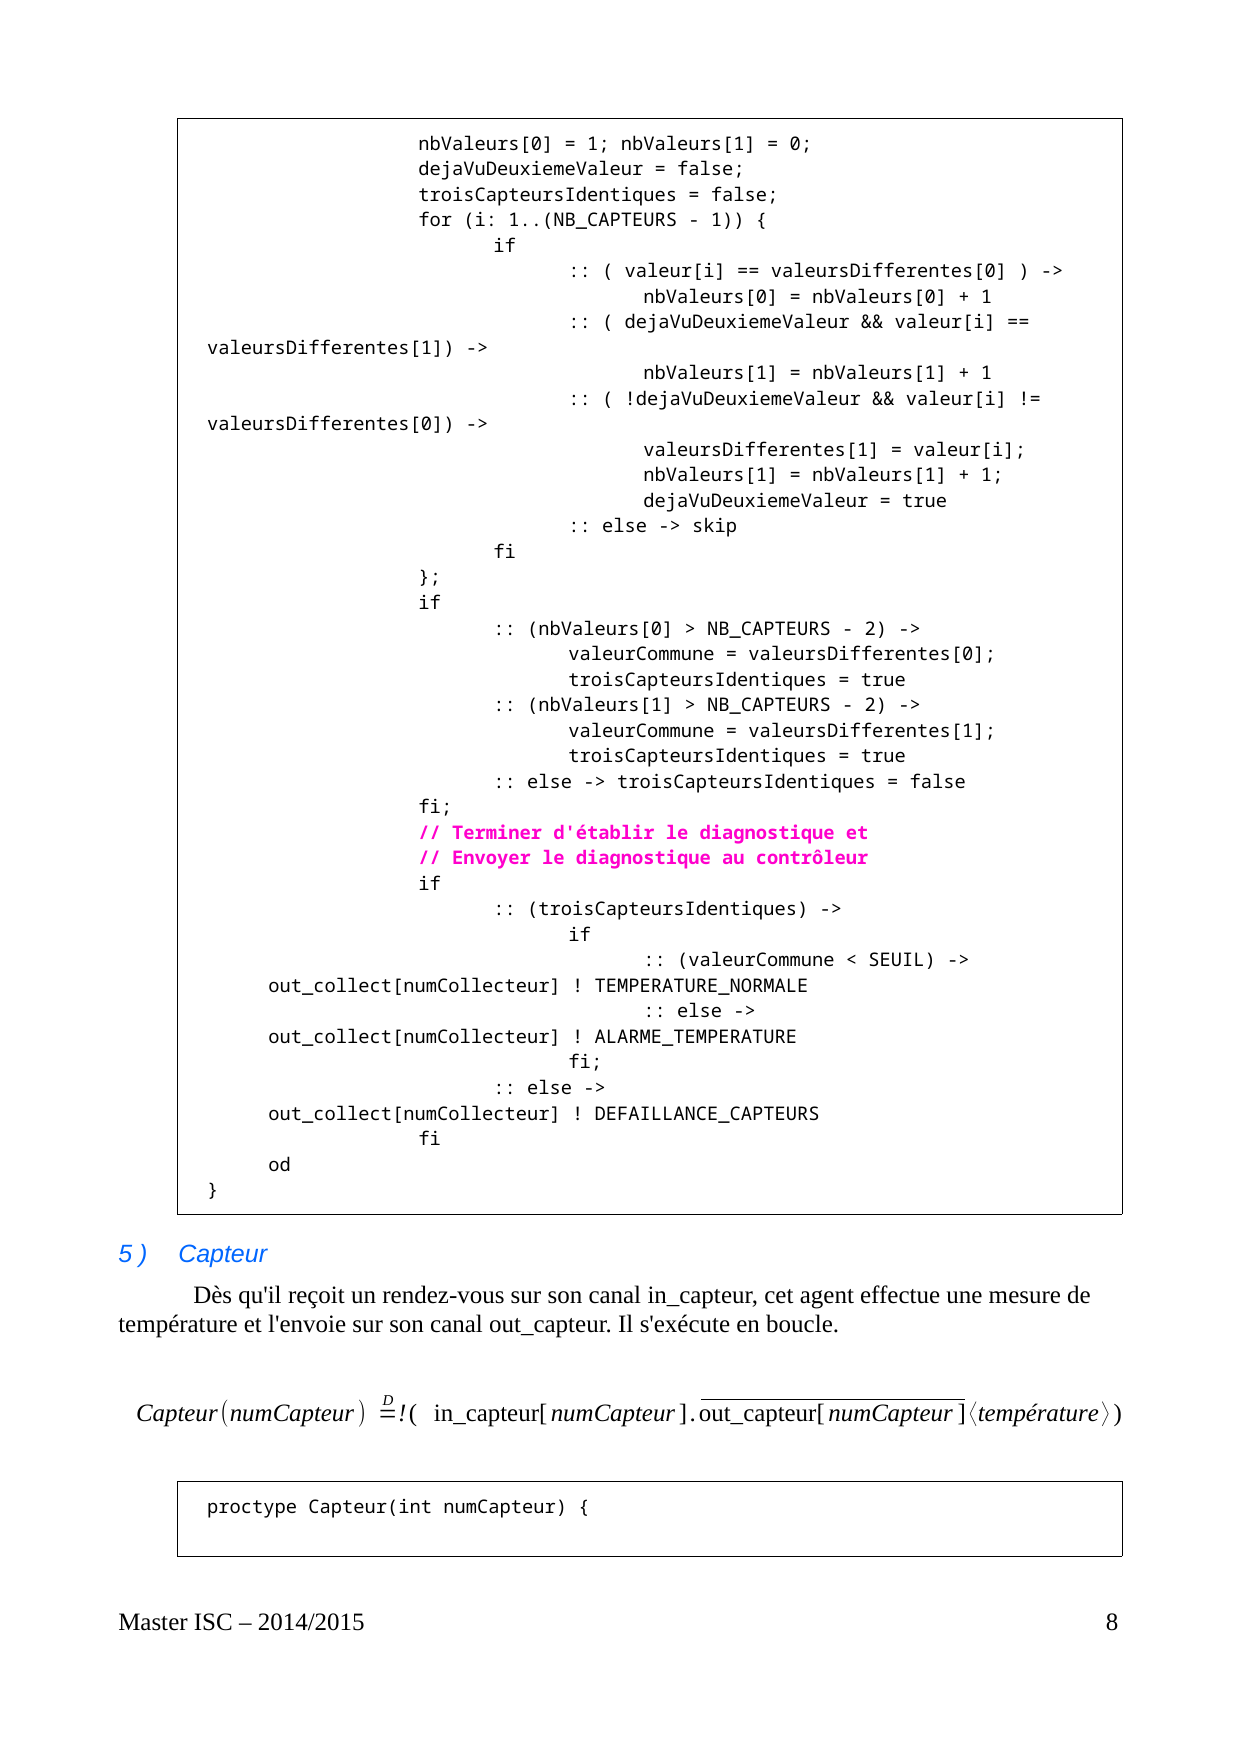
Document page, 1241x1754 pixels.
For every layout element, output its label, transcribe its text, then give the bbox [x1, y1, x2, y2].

text troisCapteursIdentiques = true [178, 731, 1122, 756]
text :: (nbValeurs[0] > NB_CAPTEURS - 2) -> [178, 603, 1122, 628]
text :: else -> [178, 1062, 1122, 1088]
text // Envoyer le diagnostique au contrôleur [178, 833, 1122, 858]
text for (i: 1..(NB_CAPTEURS - 1)) { [178, 195, 1122, 220]
text fi [178, 526, 1122, 552]
text if [178, 577, 1122, 603]
text nbValeurs[1] = nbValeurs[1] + 1; [178, 450, 1122, 475]
text :: else -> [178, 986, 1122, 1011]
text fi [178, 1113, 1122, 1139]
text :: (valeurCommune < SEUIL) -> [178, 935, 1122, 960]
text out_collect[numCollecteur] ! DEFAILLANCE_CAPTEURS [178, 1088, 1122, 1113]
text proctype Capteur(int numCapteur) { [178, 1482, 1122, 1519]
text nbValeurs[0] = nbValeurs[0] + 1 [178, 271, 1122, 297]
text :: else -> skip [178, 501, 1122, 526]
text nbValeurs[0] = 1; nbValeurs[1] = 0; [178, 119, 1122, 144]
text nbValeurs[1] = nbValeurs[1] + 1 [178, 348, 1122, 373]
text :: ( valeur[i] == valeursDifferentes[0] ) -> [178, 246, 1122, 271]
text od [178, 1139, 1122, 1164]
text valeursDifferentes[1] = valeur[i]; [178, 424, 1122, 450]
text :: else -> troisCapteursIdentiques = false [178, 756, 1122, 782]
text fi; [178, 1037, 1122, 1062]
text out_collect[numCollecteur] ! TEMPERATURE_NORMALE [178, 960, 1122, 986]
text :: (troisCapteursIdentiques) -> [178, 884, 1122, 909]
text fi; [178, 782, 1122, 807]
text if [178, 909, 1122, 935]
text :: (nbValeurs[1] > NB_CAPTEURS - 2) -> [178, 679, 1122, 705]
text Dès qu'il reçoit un rendez-vous sur son canal in_capteur, cet agent effectue une mesure de température et l'envoie sur son canal out_capteur. Il s'exécute en boucle. [118, 1280, 1122, 1337]
text }; [178, 552, 1122, 577]
text dejaVuDeuxiemeValeur = false; [178, 144, 1122, 169]
text valeurCommune = valeursDifferentes[0]; [178, 628, 1122, 654]
text dejaVuDeuxiemeValeur = true [178, 475, 1122, 501]
text :: ( !dejaVuDeuxiemeValeur && valeur[i] != valeursDifferentes[0]) -> [178, 373, 1122, 424]
text troisCapteursIdentiques = false; [178, 169, 1122, 195]
text if [178, 220, 1122, 246]
subtitle Capteur [118, 1239, 1122, 1267]
text if [178, 858, 1122, 884]
text valeurCommune = valeursDifferentes[1]; [178, 705, 1122, 731]
text troisCapteursIdentiques = true [178, 654, 1122, 679]
text } [178, 1164, 1122, 1214]
text :: ( dejaVuDeuxiemeValeur && valeur[i] == valeursDifferentes[1]) -> [178, 297, 1122, 348]
text out_collect[numCollecteur] ! ALARME_TEMPERATURE [178, 1011, 1122, 1037]
text // Terminer d'établir le diagnostique et [178, 807, 1122, 833]
